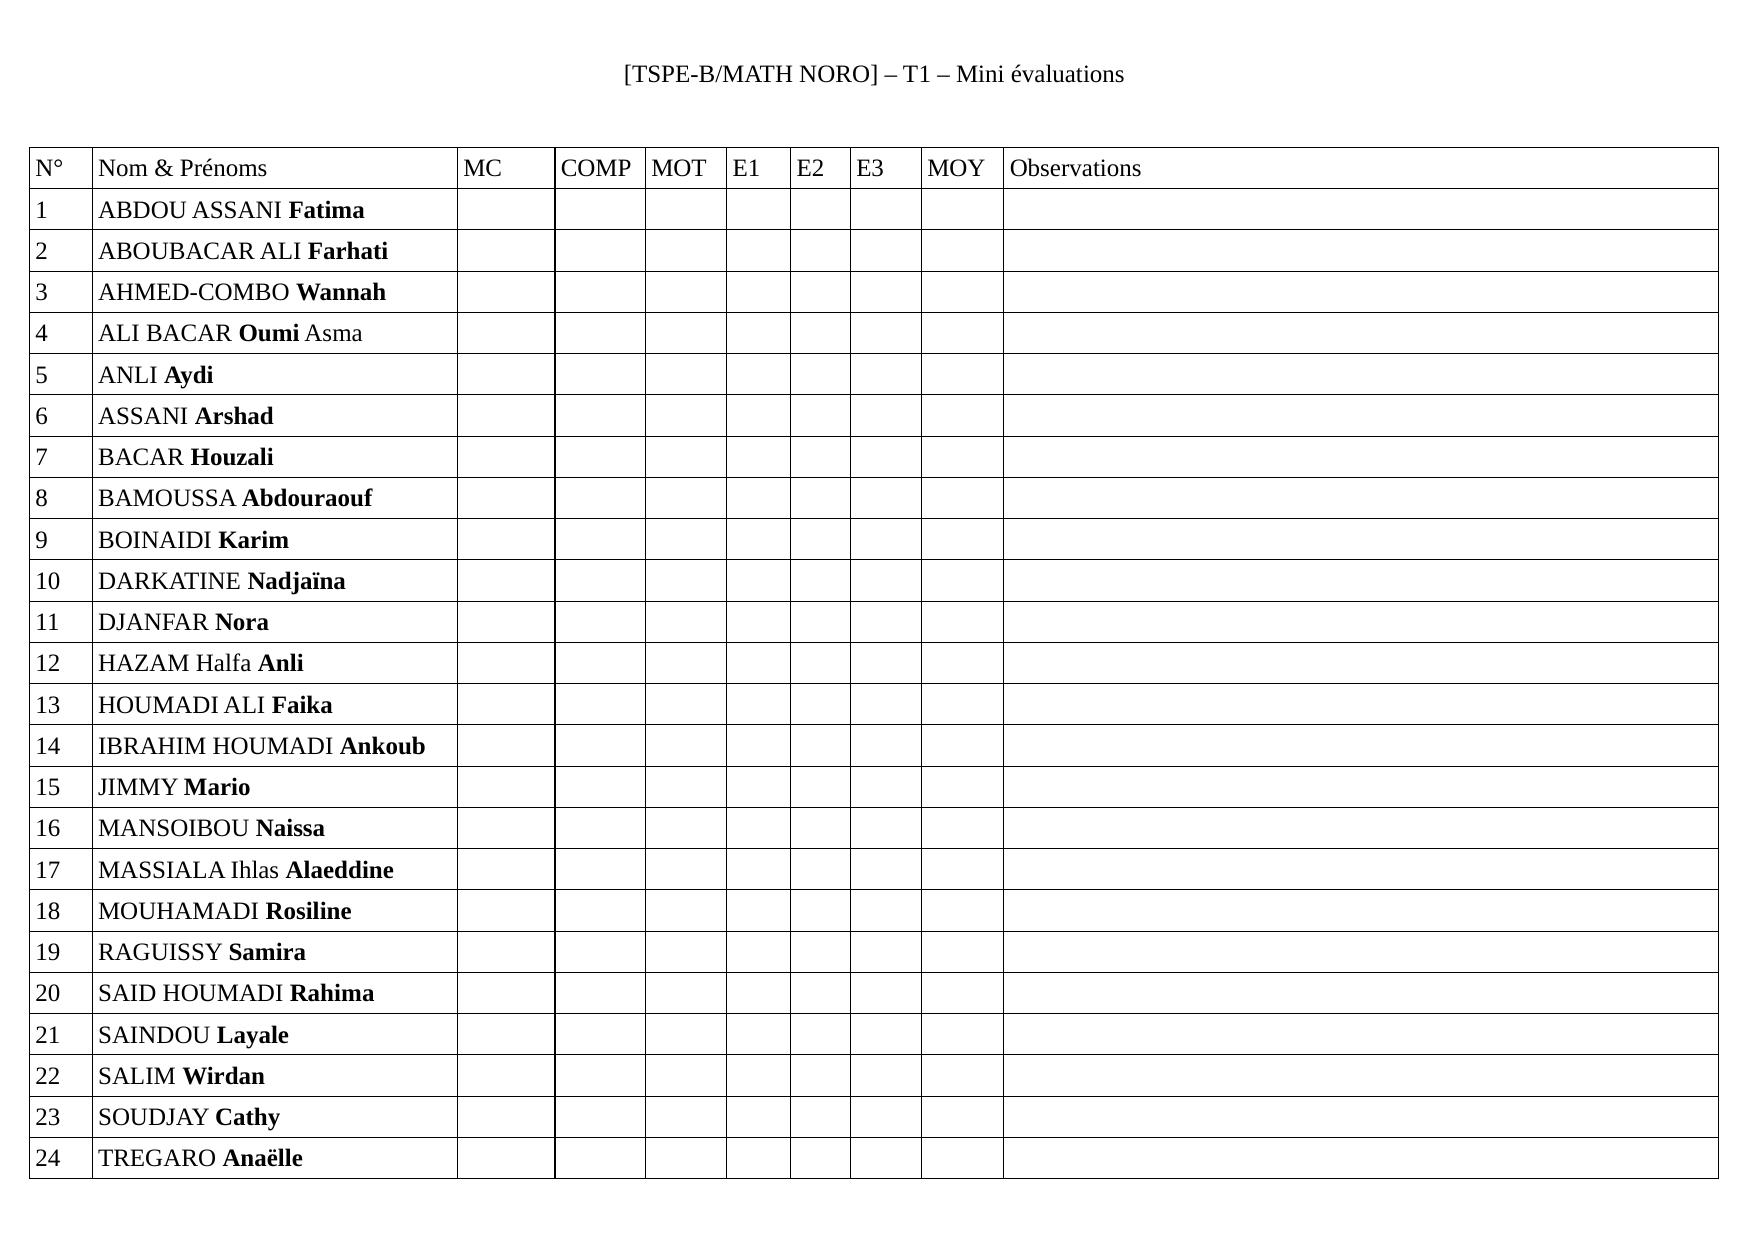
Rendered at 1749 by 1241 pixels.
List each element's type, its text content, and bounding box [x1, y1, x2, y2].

table_cell [922, 189, 1003, 229]
table_cell [851, 395, 921, 436]
table_cell [851, 354, 921, 394]
table_cell [922, 1138, 1003, 1178]
table_cell 10 [30, 560, 92, 601]
table_cell [791, 1138, 850, 1178]
table_cell [556, 1138, 645, 1178]
table_cell ANLI Aydi [93, 354, 457, 394]
table_cell [1004, 354, 1718, 394]
table_cell [556, 684, 645, 724]
table_cell [646, 272, 726, 312]
table_cell 14 [30, 725, 92, 766]
table_cell [851, 602, 921, 642]
table_cell [646, 767, 726, 807]
table_cell [458, 725, 554, 766]
table_cell IBRAHIM HOUMADI Ankoub [93, 725, 457, 766]
table_cell [458, 932, 554, 972]
table_cell [922, 808, 1003, 848]
table_cell JIMMY Mario [93, 767, 457, 807]
table_cell [922, 519, 1003, 559]
table_cell [922, 849, 1003, 889]
table_cell [458, 1055, 554, 1096]
table_cell [791, 395, 850, 436]
table_cell [556, 560, 645, 601]
table_cell [851, 272, 921, 312]
table_cell [556, 767, 645, 807]
table_cell [646, 849, 726, 889]
table_cell [727, 973, 790, 1013]
table_cell [851, 643, 921, 683]
table_cell [458, 808, 554, 848]
table_cell [556, 230, 645, 271]
table_cell [1004, 189, 1718, 229]
table_cell 19 [30, 932, 92, 972]
table_cell [1004, 519, 1718, 559]
table_cell [727, 313, 790, 353]
table_cell [791, 230, 850, 271]
table_cell [1004, 602, 1718, 642]
table_cell [791, 602, 850, 642]
table_cell [791, 725, 850, 766]
table_cell SALIM Wirdan [93, 1055, 457, 1096]
table_cell [922, 973, 1003, 1013]
table_cell [1004, 395, 1718, 436]
table_cell 3 [30, 272, 92, 312]
table_cell [1004, 643, 1718, 683]
table_cell [851, 808, 921, 848]
table_cell [922, 890, 1003, 931]
table_cell [1004, 808, 1718, 848]
table_cell [727, 272, 790, 312]
table_cell 1 [30, 189, 92, 229]
table_cell [556, 189, 645, 229]
table_cell HOUMADI ALI Faika [93, 684, 457, 724]
table_cell 21 [30, 1014, 92, 1054]
table_cell [727, 725, 790, 766]
table_cell [922, 602, 1003, 642]
table_cell MOUHAMADI Rosiline [93, 890, 457, 931]
table_cell BOINAIDI Karim [93, 519, 457, 559]
table_cell [646, 973, 726, 1013]
table_cell [646, 478, 726, 518]
table_cell 5 [30, 354, 92, 394]
table_cell [646, 725, 726, 766]
table_cell [727, 560, 790, 601]
table_cell [922, 684, 1003, 724]
table_cell [791, 519, 850, 559]
table_cell [1004, 313, 1718, 353]
table_cell [646, 643, 726, 683]
table_cell [1004, 478, 1718, 518]
table_cell [556, 973, 645, 1013]
table_cell [1004, 767, 1718, 807]
table_cell [1004, 437, 1718, 477]
table_cell [556, 313, 645, 353]
table_cell DARKATINE Nadjaïna [93, 560, 457, 601]
table_header Observations [1004, 148, 1718, 188]
table_cell 15 [30, 767, 92, 807]
table_cell [791, 684, 850, 724]
table_cell [922, 437, 1003, 477]
table_cell [1004, 230, 1718, 271]
table_cell [556, 725, 645, 766]
table_cell [556, 272, 645, 312]
table_cell [922, 932, 1003, 972]
table_cell [922, 478, 1003, 518]
table_cell [727, 1055, 790, 1096]
table_cell [556, 1014, 645, 1054]
table_cell 12 [30, 643, 92, 683]
table_cell 4 [30, 313, 92, 353]
table_cell [727, 767, 790, 807]
table_cell [646, 684, 726, 724]
table_cell MASSIALA Ihlas Alaeddine [93, 849, 457, 889]
table_cell [646, 932, 726, 972]
table_cell [791, 643, 850, 683]
table_cell [922, 1097, 1003, 1137]
table_cell [727, 230, 790, 271]
table_cell SAINDOU Layale [93, 1014, 457, 1054]
table_cell [458, 973, 554, 1013]
table_cell [458, 478, 554, 518]
table_cell [458, 1097, 554, 1137]
table_cell RAGUISSY Samira [93, 932, 457, 972]
table_cell 17 [30, 849, 92, 889]
table_header MC [458, 148, 554, 188]
table_cell [556, 932, 645, 972]
table_cell [556, 478, 645, 518]
table_cell [458, 684, 554, 724]
table_cell [556, 395, 645, 436]
table_cell [727, 1138, 790, 1178]
table_cell [791, 932, 850, 972]
table_cell [458, 1138, 554, 1178]
table_cell BACAR Houzali [93, 437, 457, 477]
table_cell [646, 354, 726, 394]
table_cell [851, 973, 921, 1013]
table_cell [791, 767, 850, 807]
table_cell [1004, 932, 1718, 972]
table_cell [791, 973, 850, 1013]
table_cell [458, 313, 554, 353]
table_cell [646, 1014, 726, 1054]
table_cell [556, 890, 645, 931]
table_header Nom & Prénoms [93, 148, 457, 188]
table_cell [922, 643, 1003, 683]
table_cell [922, 272, 1003, 312]
table_cell [458, 849, 554, 889]
table_header COMP [556, 148, 645, 188]
table_cell [646, 1138, 726, 1178]
table_cell [646, 189, 726, 229]
table_cell 24 [30, 1138, 92, 1178]
table_cell [1004, 272, 1718, 312]
table_cell [646, 808, 726, 848]
table_cell AHMED-COMBO Wannah [93, 272, 457, 312]
table_cell SOUDJAY Cathy [93, 1097, 457, 1137]
table_cell [458, 395, 554, 436]
table_cell [458, 519, 554, 559]
table_cell [791, 890, 850, 931]
table_header E1 [727, 148, 790, 188]
table_cell [458, 189, 554, 229]
table_cell [727, 808, 790, 848]
table_cell [851, 1055, 921, 1096]
table_cell [851, 1014, 921, 1054]
table_cell [1004, 849, 1718, 889]
table_cell [791, 849, 850, 889]
table_cell [851, 932, 921, 972]
table_cell [851, 189, 921, 229]
table_cell [791, 560, 850, 601]
table_cell [922, 395, 1003, 436]
table_cell [1004, 973, 1718, 1013]
table_cell HAZAM Halfa Anli [93, 643, 457, 683]
table_cell DJANFAR Nora [93, 602, 457, 642]
table_cell [727, 849, 790, 889]
table_cell [458, 643, 554, 683]
table_cell [458, 437, 554, 477]
table_cell [556, 808, 645, 848]
table_cell [458, 767, 554, 807]
table_cell 23 [30, 1097, 92, 1137]
table_cell BAMOUSSA Abdouraouf [93, 478, 457, 518]
table_header MOT [646, 148, 726, 188]
table_cell [791, 1097, 850, 1137]
table_cell [646, 560, 726, 601]
table_cell [851, 560, 921, 601]
table_cell [556, 643, 645, 683]
table_cell [851, 519, 921, 559]
table_cell 16 [30, 808, 92, 848]
table_cell [922, 725, 1003, 766]
table_cell [727, 684, 790, 724]
table_cell [1004, 725, 1718, 766]
table_cell 22 [30, 1055, 92, 1096]
table_cell SAID HOUMADI Rahima [93, 973, 457, 1013]
table_cell [791, 189, 850, 229]
table_cell [851, 725, 921, 766]
table_cell [458, 354, 554, 394]
table_cell [791, 313, 850, 353]
table_cell [646, 395, 726, 436]
table_cell 9 [30, 519, 92, 559]
table_cell [727, 189, 790, 229]
table_cell [922, 230, 1003, 271]
table_header E2 [791, 148, 850, 188]
table_cell 6 [30, 395, 92, 436]
table_cell [556, 849, 645, 889]
table_cell [851, 478, 921, 518]
table_cell [1004, 1055, 1718, 1096]
table_cell 8 [30, 478, 92, 518]
table_cell [646, 1097, 726, 1137]
table_cell [556, 1097, 645, 1137]
table_cell [458, 1014, 554, 1054]
table_cell [1004, 684, 1718, 724]
table_cell [727, 890, 790, 931]
table_cell 11 [30, 602, 92, 642]
table_cell [851, 437, 921, 477]
table_cell [646, 602, 726, 642]
table_cell [791, 1055, 850, 1096]
table_cell [851, 1138, 921, 1178]
table_cell [727, 437, 790, 477]
table_cell ASSANI Arshad [93, 395, 457, 436]
table_cell [1004, 890, 1718, 931]
table_cell [646, 230, 726, 271]
table_cell [791, 478, 850, 518]
table_cell [851, 313, 921, 353]
table_cell 13 [30, 684, 92, 724]
table_cell [646, 313, 726, 353]
table_cell [922, 1014, 1003, 1054]
table_cell TREGARO Anaëlle [93, 1138, 457, 1178]
table_cell [727, 354, 790, 394]
table_cell [727, 932, 790, 972]
table_cell ABOUBACAR ALI Farhati [93, 230, 457, 271]
table_cell MANSOIBOU Naissa [93, 808, 457, 848]
table_cell [922, 313, 1003, 353]
table_cell [851, 230, 921, 271]
table_cell [1004, 560, 1718, 601]
table_cell [556, 602, 645, 642]
table_cell [556, 437, 645, 477]
table_cell [922, 767, 1003, 807]
table_cell 20 [30, 973, 92, 1013]
table_cell 2 [30, 230, 92, 271]
table_cell [851, 890, 921, 931]
table_cell [556, 354, 645, 394]
table_cell [727, 395, 790, 436]
table_cell [727, 478, 790, 518]
table_cell [727, 602, 790, 642]
table_cell [922, 1055, 1003, 1096]
table_cell [922, 354, 1003, 394]
table_cell [646, 1055, 726, 1096]
table_cell [727, 1014, 790, 1054]
table_header N° [30, 148, 92, 188]
table_cell ALI BACAR Oumi Asma [93, 313, 457, 353]
table_cell [458, 890, 554, 931]
table_cell [556, 519, 645, 559]
table_cell [1004, 1138, 1718, 1178]
table_cell [458, 272, 554, 312]
table_cell [851, 1097, 921, 1137]
table_cell [791, 354, 850, 394]
table_cell [646, 890, 726, 931]
table_cell [727, 1097, 790, 1137]
table_cell [458, 560, 554, 601]
table_cell [1004, 1097, 1718, 1137]
table_cell ABDOU ASSANI Fatima [93, 189, 457, 229]
table_cell [556, 1055, 645, 1096]
table_cell [791, 808, 850, 848]
table_cell [851, 684, 921, 724]
table_cell [851, 849, 921, 889]
table_header E3 [851, 148, 921, 188]
table_cell [922, 560, 1003, 601]
table_header MOY [922, 148, 1003, 188]
table_cell 7 [30, 437, 92, 477]
table_cell [851, 767, 921, 807]
table_cell [791, 1014, 850, 1054]
table_cell [791, 272, 850, 312]
table_cell [791, 437, 850, 477]
table_cell [727, 643, 790, 683]
table_cell [646, 519, 726, 559]
table_cell [458, 602, 554, 642]
table_cell [727, 519, 790, 559]
table_cell [458, 230, 554, 271]
table_cell 18 [30, 890, 92, 931]
table_cell [1004, 1014, 1718, 1054]
table_cell [646, 437, 726, 477]
